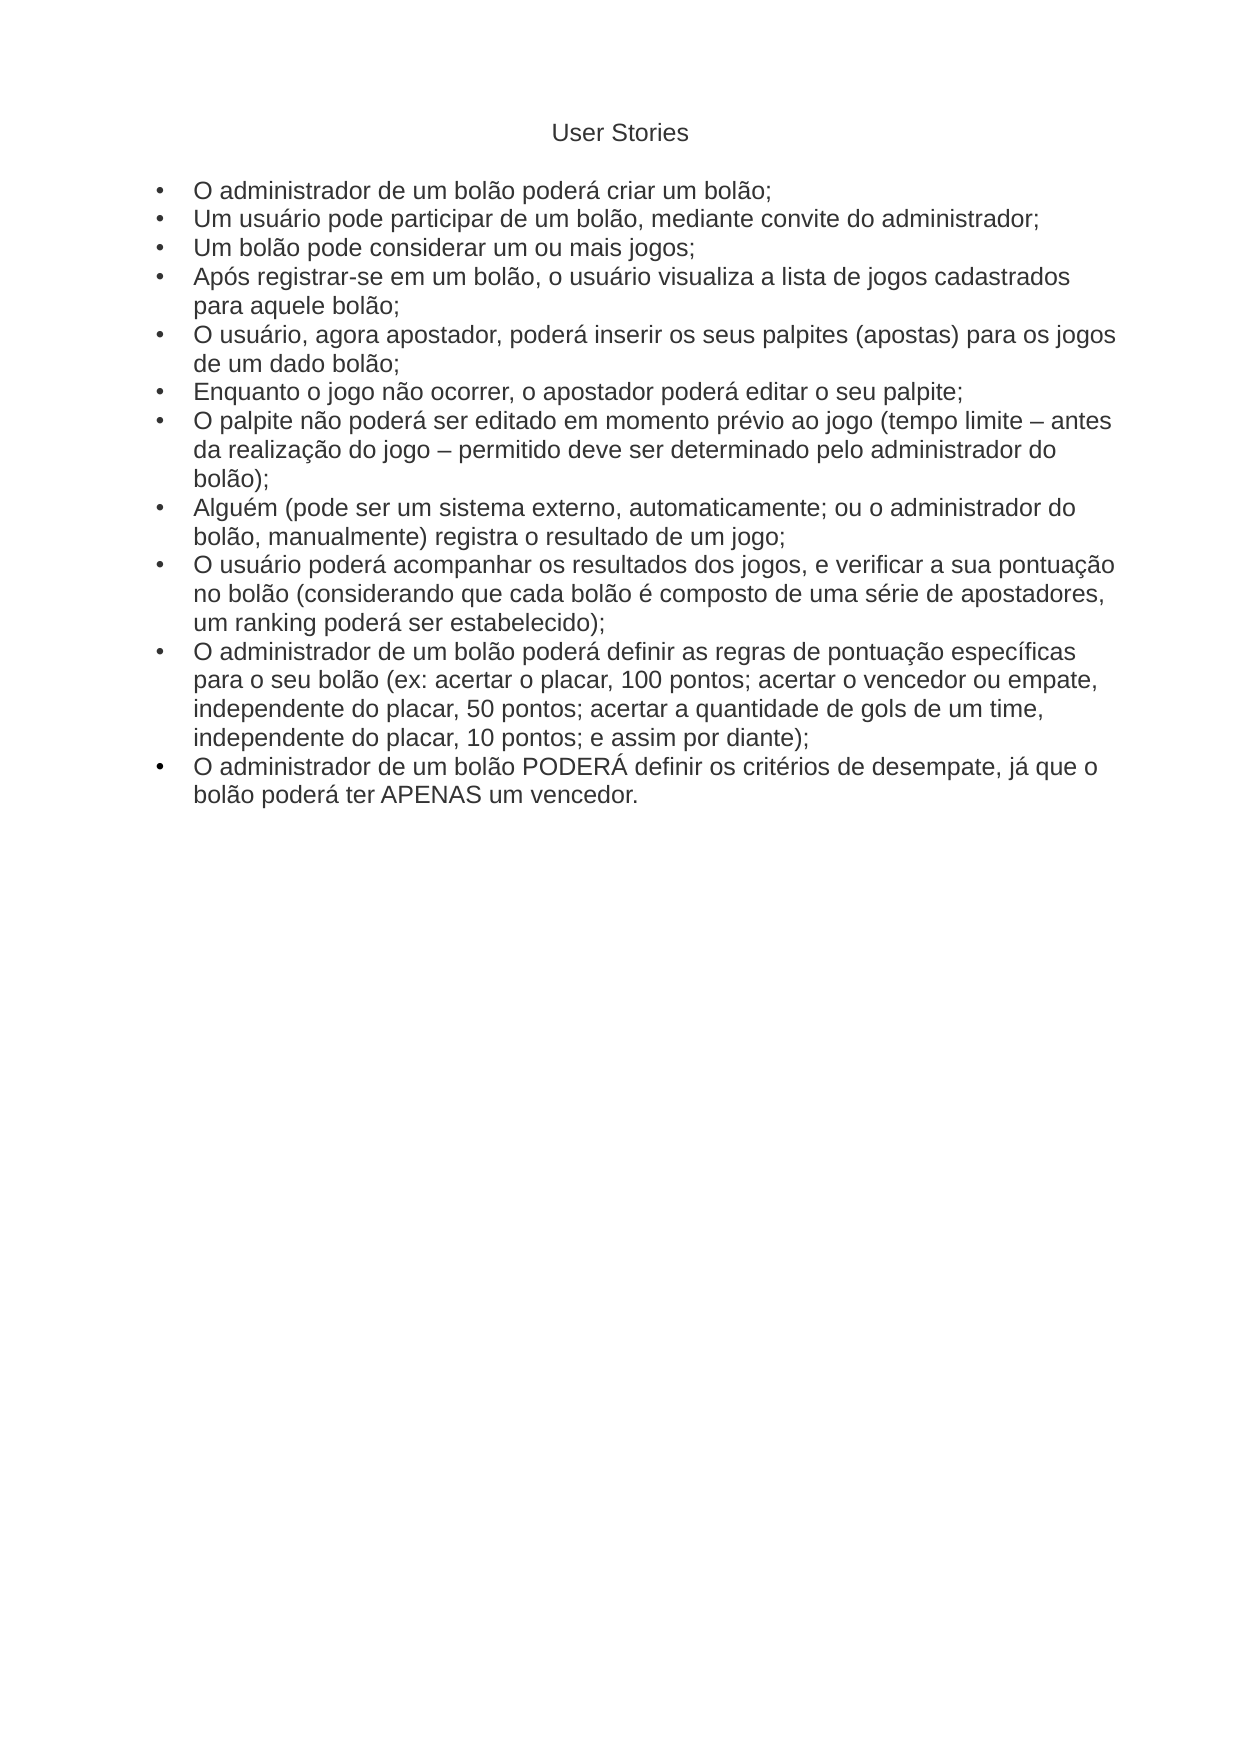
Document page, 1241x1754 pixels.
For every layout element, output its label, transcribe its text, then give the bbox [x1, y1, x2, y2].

list O palpite não poderá ser editado em momento prévio ao jogo (tempo limite – antes da realização do jogo – permitido deve ser determinado pelo administrador do bolão); [156, 406, 1122, 493]
list Alguém (pode ser um sistema externo, automaticamente; ou o administrador do bolão, manualmente) registra o resultado de um jogo; [156, 493, 1122, 550]
list O usuário poderá acompanhar os resultados dos jogos, e verificar a sua pontuação no bolão (considerando que cada bolão é composto de uma série de apostadores, um ranking poderá ser estabelecido); [156, 550, 1122, 637]
list O administrador de um bolão poderá criar um bolão; [156, 176, 1122, 204]
list Enquanto o jogo não ocorrer, o apostador poderá editar o seu palpite; [156, 377, 1122, 406]
list O administrador de um bolão PODERÁ definir os critérios de desempate, já que o bolão poderá ter APENAS um vencedor. [156, 752, 1122, 809]
list O administrador de um bolão poderá definir as regras de pontuação específicas para o seu bolão (ex: acertar o placar, 100 pontos; acertar o vencedor ou empate, independente do placar, 50 pontos; acertar a quantidade de gols de um time, independente do placar, 10 pontos; e assim por diante); [156, 637, 1122, 752]
list O usuário, agora apostador, poderá inserir os seus palpites (apostas) para os jogos de um dado bolão; [156, 320, 1122, 377]
text User Stories [118, 118, 1122, 147]
list Após registrar-se em um bolão, o usuário visualiza a lista de jogos cadastrados para aquele bolão; [156, 262, 1122, 320]
list Um usuário pode participar de um bolão, mediante convite do administrador; [156, 204, 1122, 233]
list Um bolão pode considerar um ou mais jogos; [156, 233, 1122, 262]
